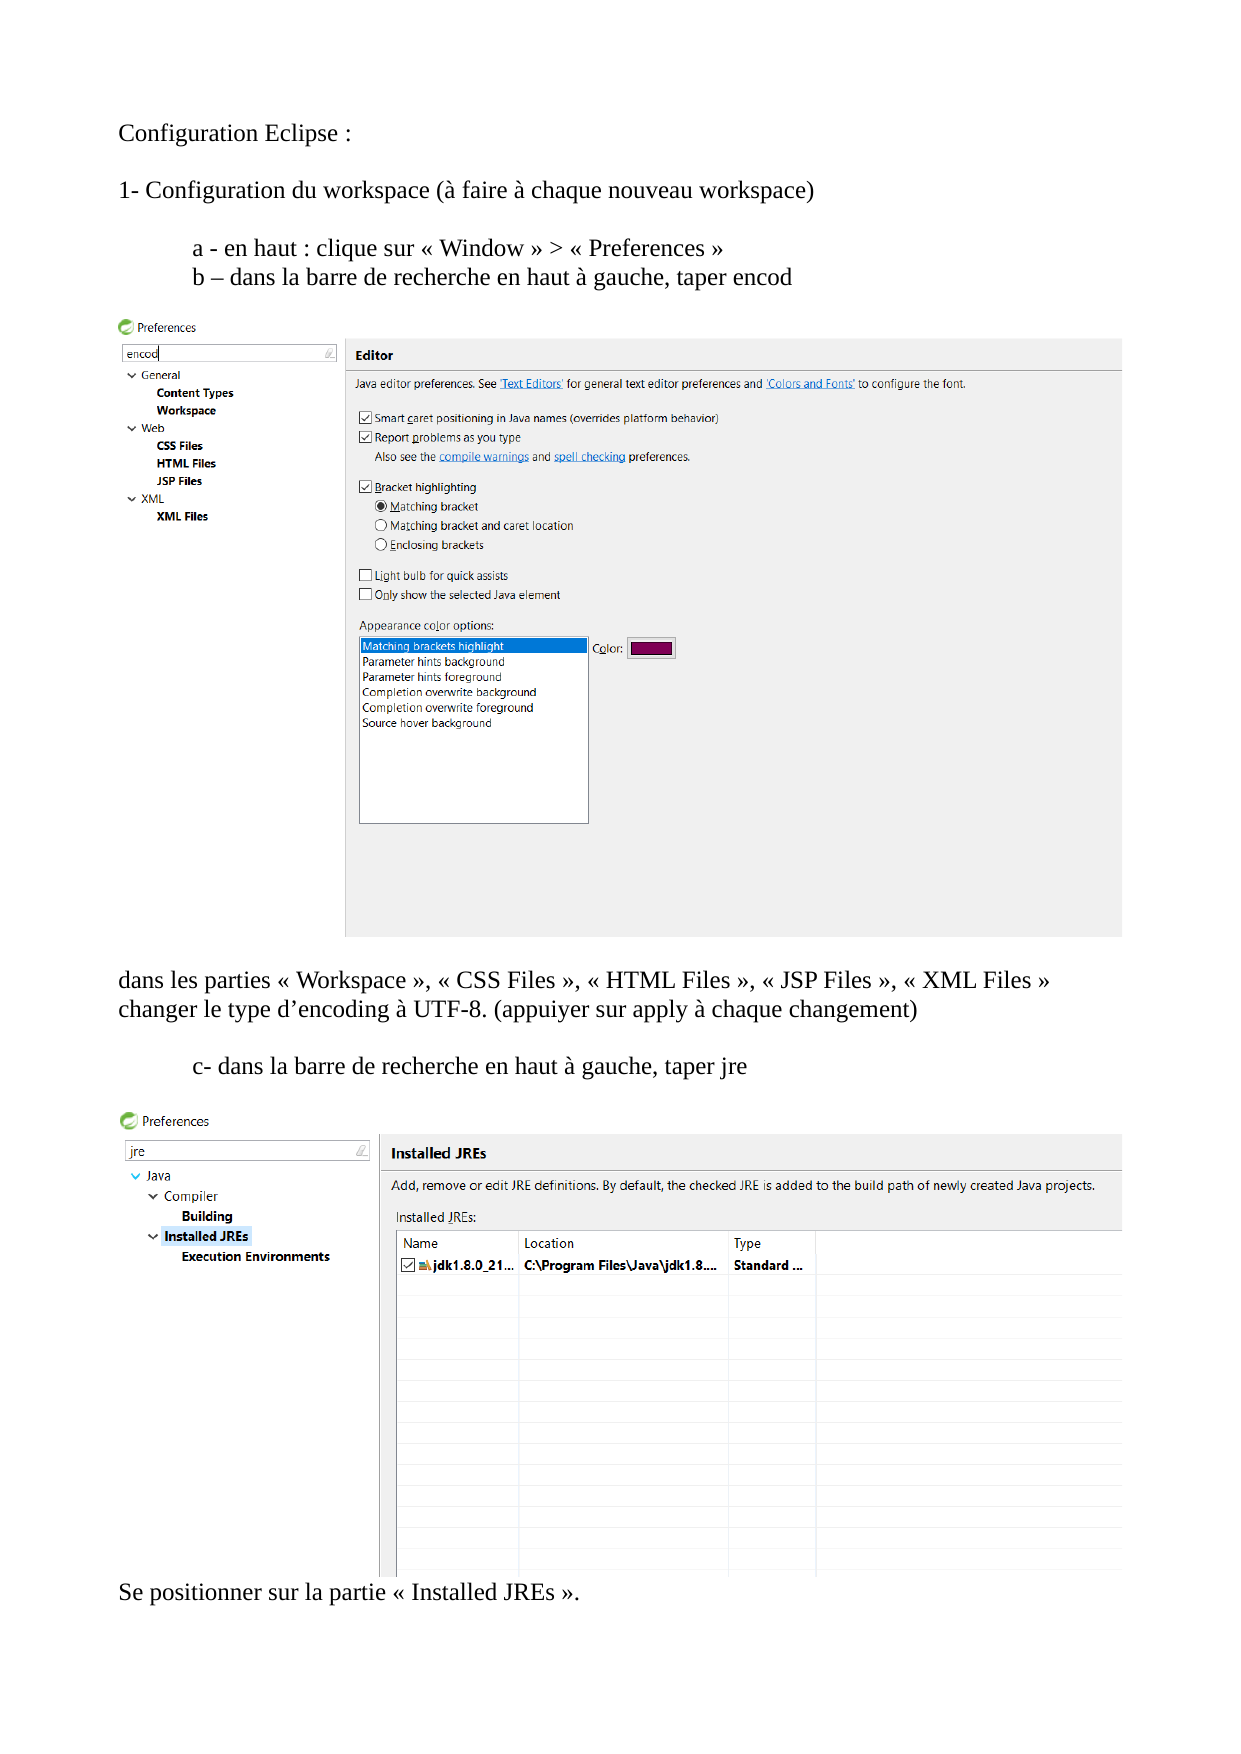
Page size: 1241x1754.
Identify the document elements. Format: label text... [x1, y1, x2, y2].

text c- dans la barre de recherche en haut à gauche, taper jre [118, 1051, 1122, 1080]
text Configuration Eclipse : [118, 118, 1122, 147]
text dans les parties « Workspace », « CSS Files », « HTML Files », « JSP Files », « XML Files » changer le type d’encoding à UTF-8. (appuiyer sur apply à chaque changement) [118, 965, 1122, 1022]
picture [118, 319, 1123, 937]
text 1- Configuration du workspace (à faire à chaque nouveau workspace) [118, 176, 1122, 204]
text b – dans la barre de recherche en haut à gauche, taper encod [118, 262, 1122, 291]
picture [118, 1108, 1123, 1577]
text a - en haut : clique sur « Window » > « Preferences » [118, 233, 1122, 262]
text Se positionner sur la partie « Installed JREs ». [118, 1577, 1122, 1606]
